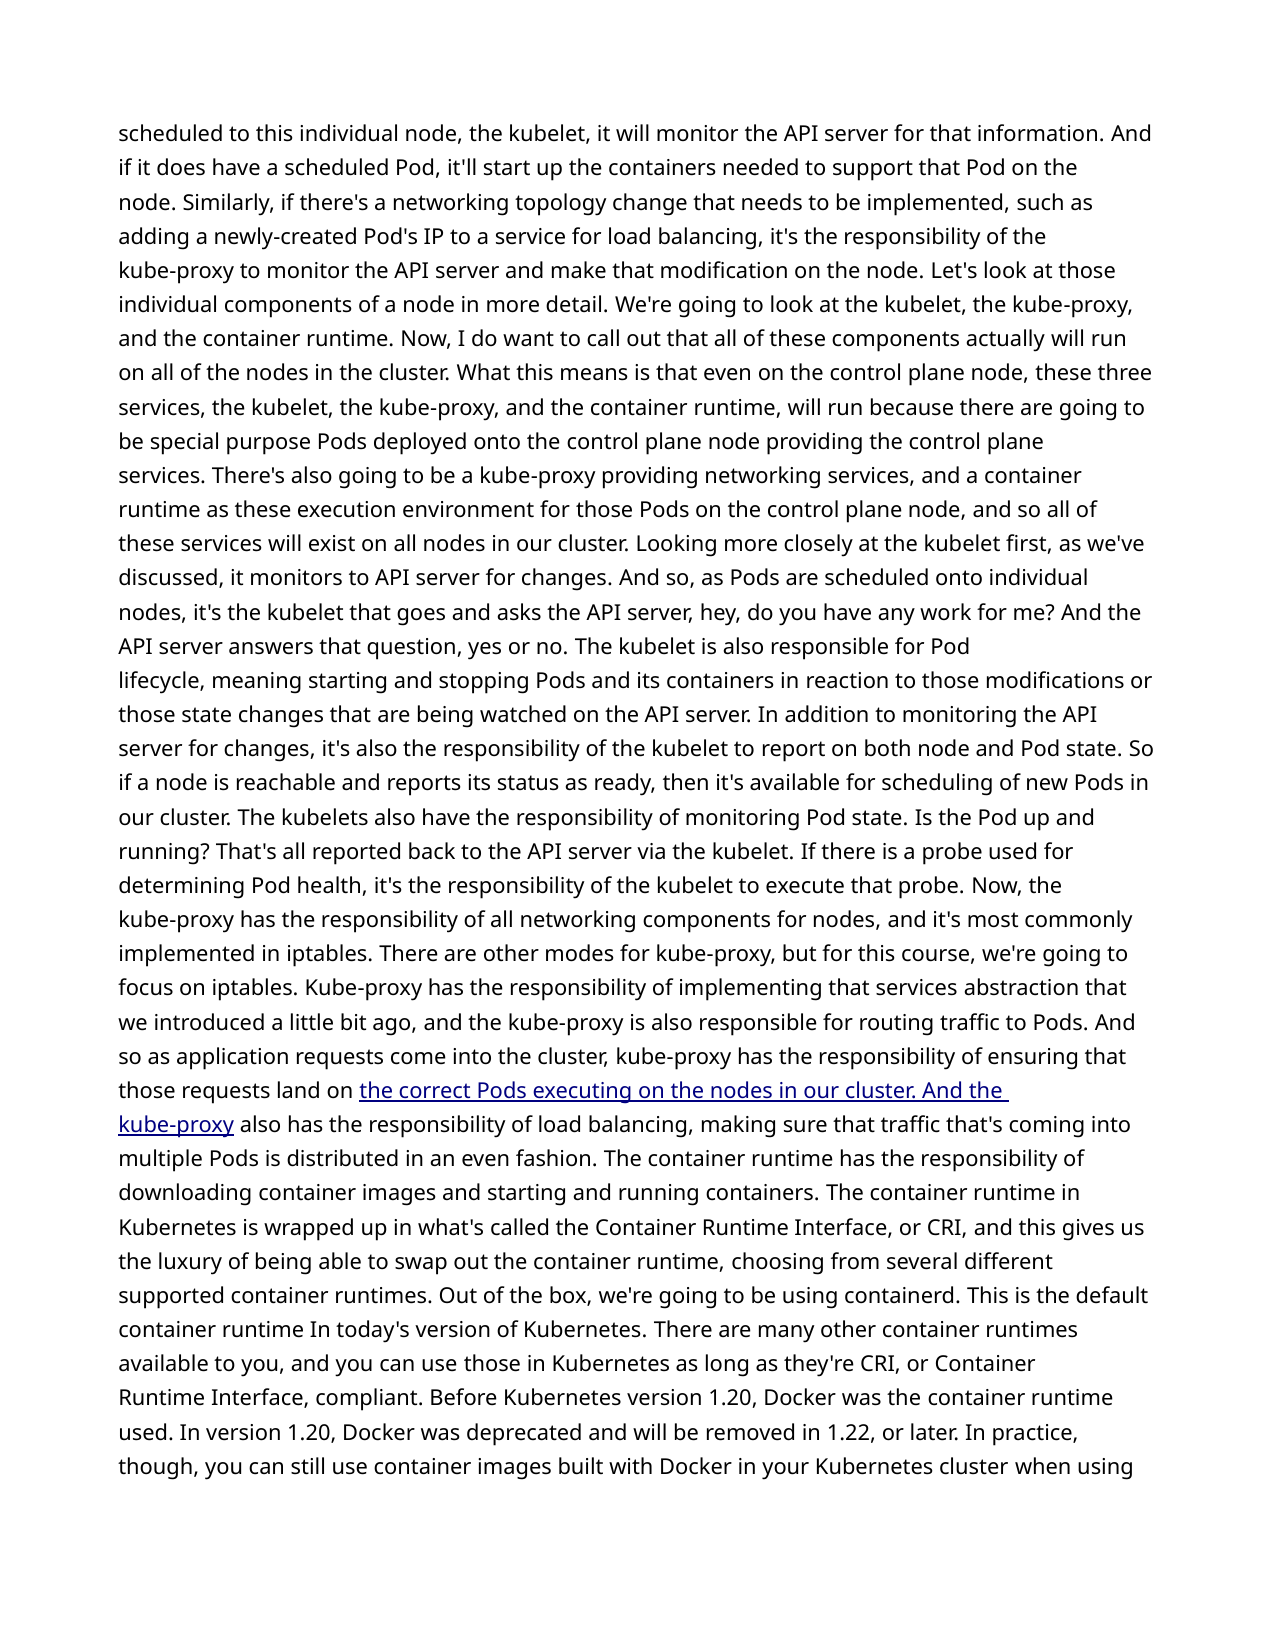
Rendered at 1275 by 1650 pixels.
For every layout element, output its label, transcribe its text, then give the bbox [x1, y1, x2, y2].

text scheduled to this individual node, the kubelet, it will monitor the API server for that information. And if it does have a scheduled Pod, it'll start up the containers needed to support that Pod on the node. Similarly, if there's a networking topology change that needs to be implemented, such as adding a newly‑created Pod's IP to a service for load balancing, it's the responsibility of the kube‑proxy to monitor the API server and make that modification on the node. Let's look at those individual components of a node in more detail. We're going to look at the kubelet, the kube‑proxy, and the container runtime. Now, I do want to call out that all of these components actually will run on all of the nodes in the cluster. What this means is that even on the control plane node, these three services, the kubelet, the kube‑proxy, and the container runtime, will run because there are going to be special purpose Pods deployed onto the control plane node providing the control plane services. There's also going to be a kube‑proxy providing networking services, and a container runtime as these execution environment for those Pods on the control plane node, and so all of these services will exist on all nodes in our cluster. Looking more closely at the kubelet first, as we've discussed, it monitors to API server for changes. And so, as Pods are scheduled onto individual nodes, it's the kubelet that goes and asks the API server, hey, do you have any work for me? And the API server answers that question, yes or no. The kubelet is also responsible for Pod lifecycle, meaning starting and stopping Pods and its containers in reaction to those modifications or those state changes that are being watched on the API server. In addition to monitoring the API server for changes, it's also the responsibility of the kubelet to report on both node and Pod state. So if a node is reachable and reports its status as ready, then it's available for scheduling of new Pods in our cluster. The kubelets also have the responsibility of monitoring Pod state. Is the Pod up and running? That's all reported back to the API server via the kubelet. If there is a probe used for determining Pod health, it's the responsibility of the kubelet to execute that probe. Now, the kube‑proxy has the responsibility of all networking components for nodes, and it's most commonly implemented in iptables. There are other modes for kube‑proxy, but for this course, we're going to focus on iptables. Kube‑proxy has the responsibility of implementing that services abstraction that we introduced a little bit ago, and the kube‑proxy is also responsible for routing traffic to Pods. And so as application requests come into the cluster, kube‑proxy has the responsibility of ensuring that those requests land on the correct Pods executing on the nodes in our cluster. And the kube‑proxy also has the responsibility of load balancing, making sure that traffic that's coming into multiple Pods is distributed in an even fashion. The container runtime has the responsibility of downloading container images and starting and running containers. The container runtime in Kubernetes is wrapped up in what's called the Container Runtime Interface, or CRI, and this gives us the luxury of being able to swap out the container runtime, choosing from several different supported container runtimes. Out of the box, we're going to be using containerd. This is the default container runtime In today's version of Kubernetes. There are many other container runtimes available to you, and you can use those in Kubernetes as long as they're CRI, or Container Runtime Interface, compliant. Before Kubernetes version 1.20, Docker was the container runtime used. In version 1.20, Docker was deprecated and will be removed in 1.22, or later. In practice, though, you can still use container images built with Docker in your Kubernetes cluster when using [118, 118, 1157, 1480]
